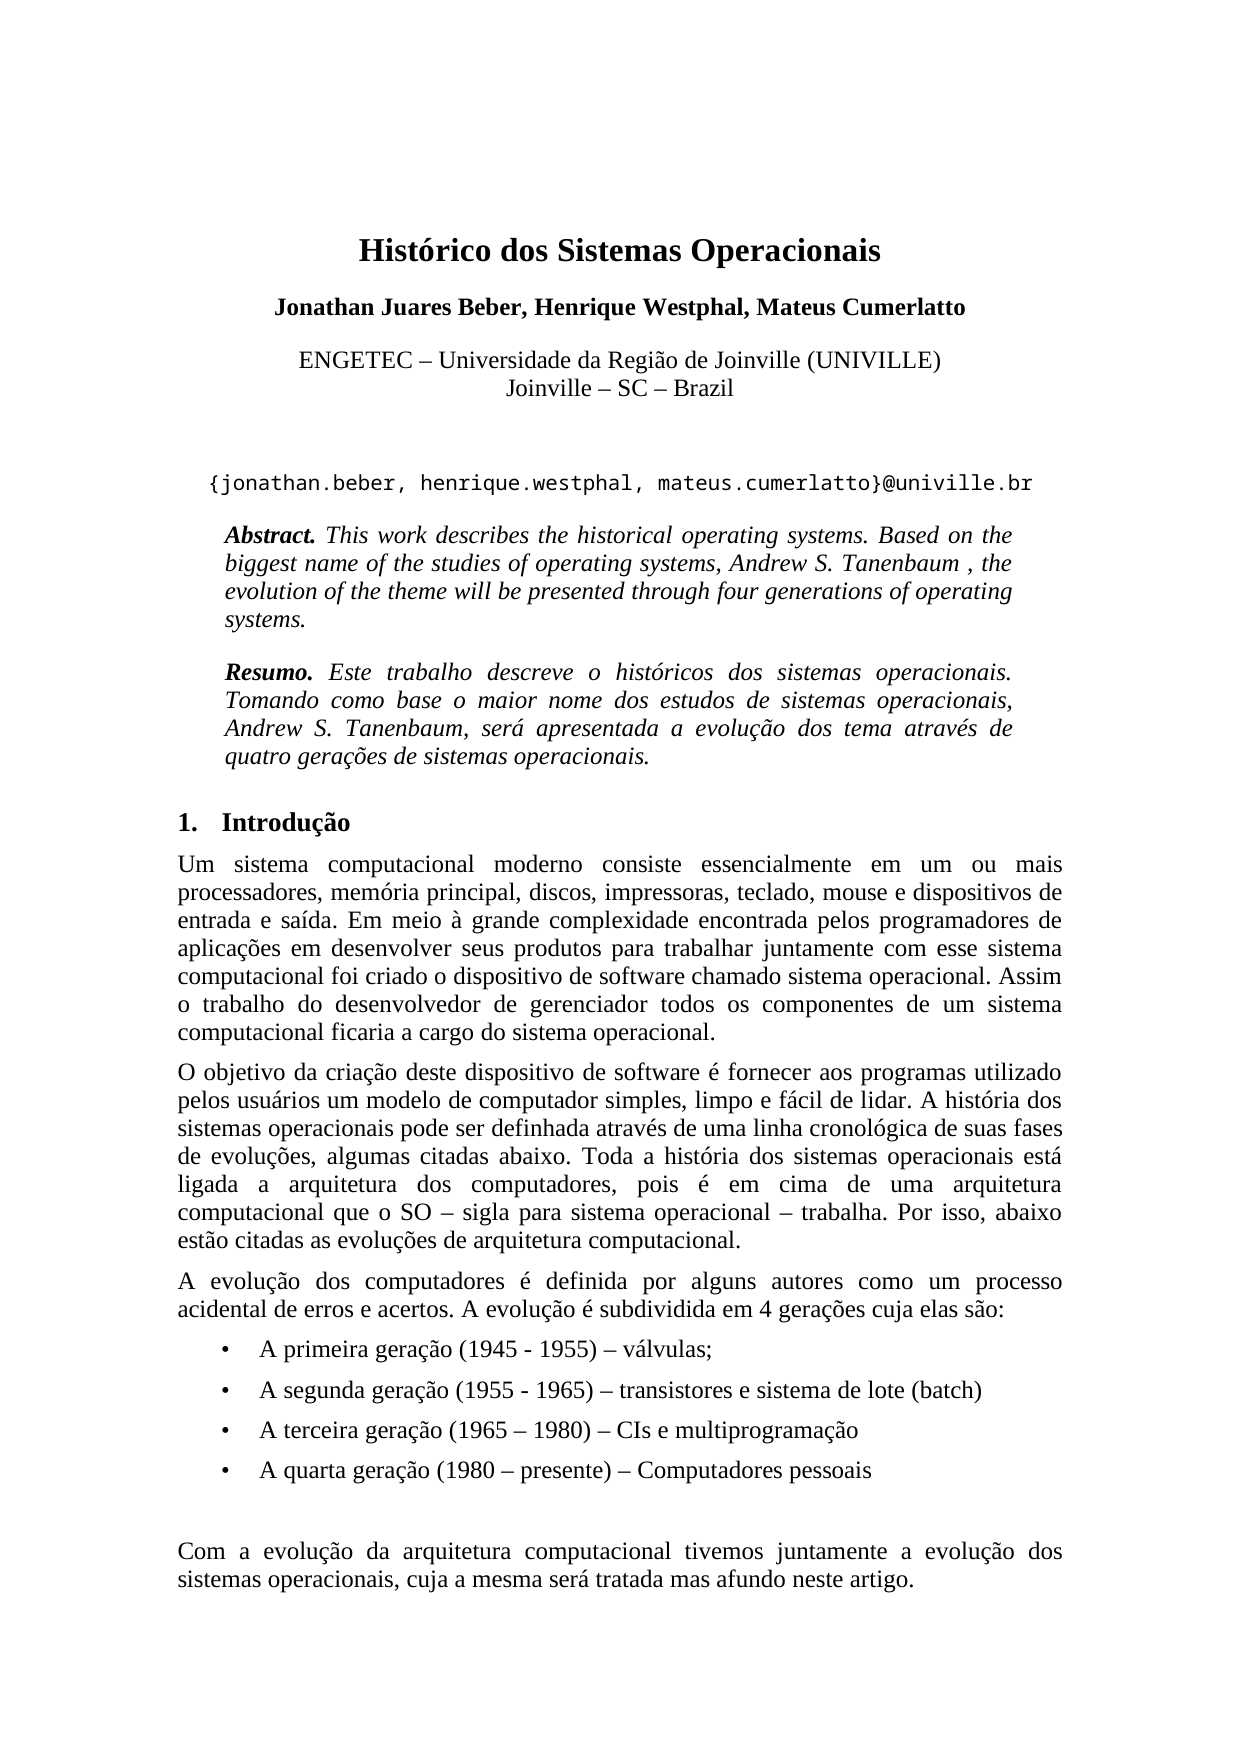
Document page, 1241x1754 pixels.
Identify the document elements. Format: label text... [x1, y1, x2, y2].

text {jonathan.beber, henrique.westphal, mateus.cumerlatto}@univille.br [177, 468, 1063, 496]
text Resumo. Este trabalho descreve o históricos dos sistemas operacionais. Tomando como base o maior nome dos estudos de sistemas operacionais, Andrew S. Tanenbaum, será apresentada a evolução dos tema através de quatro gerações de sistemas operacionais. [224, 658, 1016, 770]
title Histórico dos Sistemas Operacionais [177, 231, 1063, 268]
text Abstract. This work describes the historical operating systems. Based on the biggest name of the studies of operating systems, Andrew S. Tanenbaum , the evolution of the theme will be presented through four generations of operating systems. [224, 521, 1016, 633]
list A primeira geração (1945 - 1955) – válvulas; [221, 1335, 1063, 1363]
list A terceira geração (1965 – 1980) – CIs e multiprogramação [221, 1416, 1063, 1444]
title Introdução [177, 807, 1063, 837]
text Um sistema computacional moderno consiste essencialmente em um ou mais processadores, memória principal, discos, impressoras, teclado, mouse e dispositivos de entrada e saída. Em meio à grande complexidade encontrada pelos programadores de aplicações em desenvolver seus produtos para trabalhar juntamente com esse sistema computacional foi criado o dispositivo de software chamado sistema operacional. Assim o trabalho do desenvolvedor de gerenciador todos os componentes de um sistema computacional ficaria a cargo do sistema operacional. [177, 850, 1063, 1046]
text Jonathan Juares Beber, Henrique Westphal, Mateus Cumerlatto [177, 293, 1063, 321]
text ENGETEC – Universidade da Região de Joinville (UNIVILLE) [177, 346, 1063, 374]
text Joinville – SC – Brazil [177, 374, 1063, 402]
text O objetivo da criação deste dispositivo de software é fornecer aos programas utilizado pelos usuários um modelo de computador simples, limpo e fácil de lidar. A história dos sistemas operacionais pode ser definhada através de uma linha cronológica de suas fases de evoluções, algumas citadas abaixo. Toda a história dos sistemas operacionais está ligada a arquitetura dos computadores, pois é em cima de uma arquitetura computacional que o SO – sigla para sistema operacional – trabalha. Por isso, abaixo estão citadas as evoluções de arquitetura computacional. [177, 1058, 1063, 1254]
list A segunda geração (1955 - 1965) – transistores e sistema de lote (batch) [221, 1376, 1063, 1404]
text Com a evolução da arquitetura computacional tivemos juntamente a evolução dos sistemas operacionais, cuja a mesma será tratada mas afundo neste artigo. [177, 1537, 1063, 1593]
text A evolução dos computadores é definida por alguns autores como um processo acidental de erros e acertos. A evolução é subdividida em 4 gerações cuja elas são: [177, 1267, 1063, 1323]
list A quarta geração (1980 – presente) – Computadores pessoais [221, 1456, 1063, 1484]
